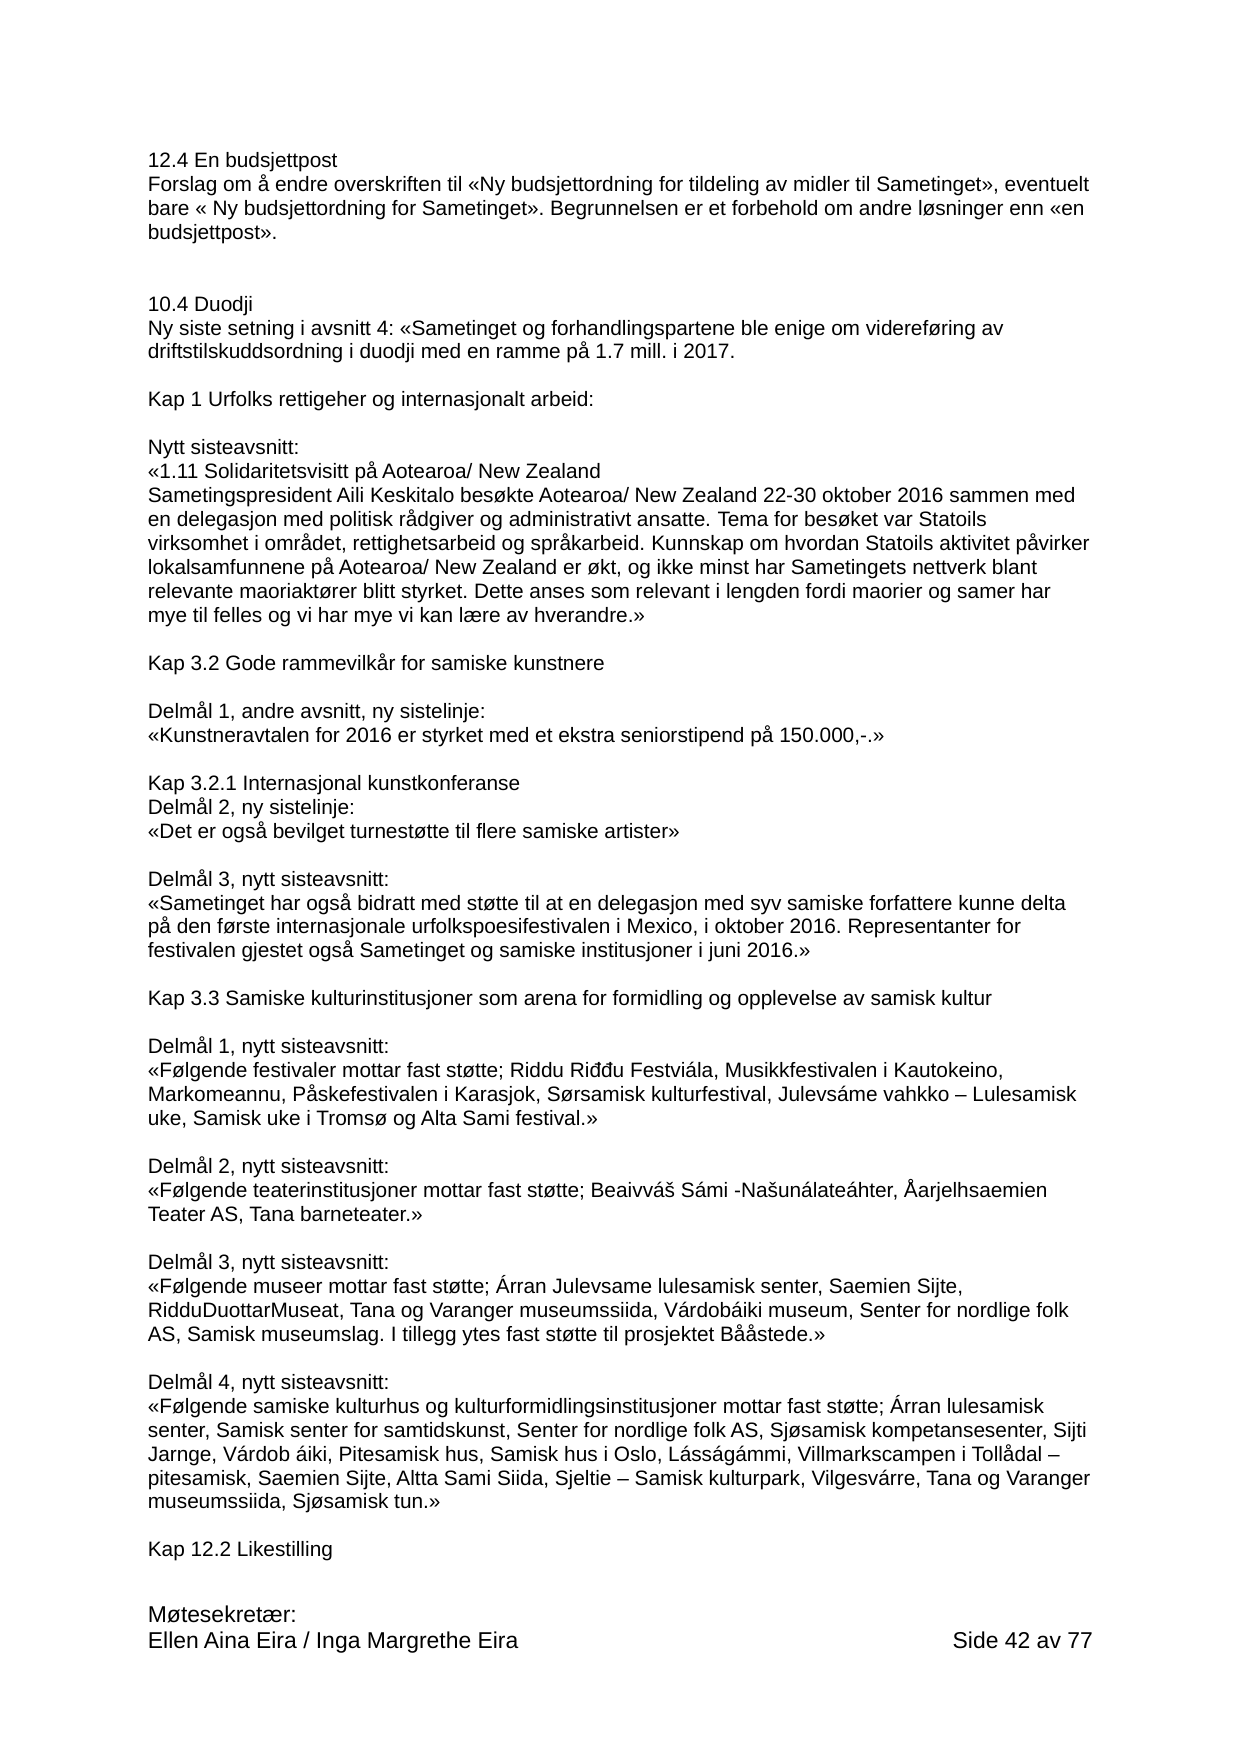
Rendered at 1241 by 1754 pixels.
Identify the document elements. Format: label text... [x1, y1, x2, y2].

table_header 12.4 En budsjettpost Forslag om å endre overskriften til «Ny budsjettordning for tildeling av midler til Sametinget», eventuelt bare « Ny budsjettordning for Sametinget». Begrunnelsen er et forbehold om andre løsninger enn «en budsjettpost». 10.4 Duodji Ny siste setning i avsnitt 4: «Sametinget og forhandlingspartene ble enige om videreføring av driftstilskuddsordning i duodji med en ramme på 1.7 mill. i 2017. Kap 1 Urfolks rettigeher og internasjonalt arbeid: Nytt sisteavsnitt: «1.11 Solidaritetsvisitt på Aotearoa/ New Zealand Sametingspresident Aili Keskitalo besøkte Aotearoa/ New Zealand 22-30 oktober 2016 sammen med en delegasjon med politisk rådgiver og administrativt ansatte. Tema for besøket var Statoils virksomhet i området, rettighetsarbeid og språkarbeid. Kunnskap om hvordan Statoils aktivitet påvirker lokalsamfunnene på Aotearoa/ New Zealand er økt, og ikke minst har Sametingets nettverk blant relevante maoriaktører blitt styrket. Dette anses som relevant i lengden fordi maorier og samer har mye til felles og vi har mye vi kan lære av hverandre.» Kap 3.2 Gode rammevilkår for samiske kunstnere Delmål 1, andre avsnitt, ny sistelinje: «Kunstneravtalen for 2016 er styrket med et ekstra seniorstipend på 150.000,-.» Kap 3.2.1 Internasjonal kunstkonferanse Delmål 2, ny sistelinje: «Det er også bevilget turnestøtte til flere samiske artister» Delmål 3, nytt sisteavsnitt: «Sametinget har også bidratt med støtte til at en delegasjon med syv samiske forfattere kunne delta på den første internasjonale urfolkspoesifestivalen i Mexico, i oktober 2016. Representanter for festivalen gjestet også Sametinget og samiske institusjoner i juni 2016.» Kap 3.3 Samiske kulturinstitusjoner som arena for formidling og opplevelse av samisk kultur Delmål 1, nytt sisteavsnitt: «Følgende festivaler mottar fast støtte; Riddu Riđđu Festviála, Musikkfestivalen i Kautokeino, Markomeannu, Påskefestivalen i Karasjok, Sørsamisk kulturfestival, Julevsáme vahkko – Lulesamisk uke, Samisk uke i Tromsø og Alta Sami festival.» Delmål 2, nytt sisteavsnitt: «Følgende teaterinstitusjoner mottar fast støtte; Beaivváš Sámi -Našunálateáhter, Åarjelhsaemien Teater AS, Tana barneteater.» Delmål 3, nytt sisteavsnitt: «Følgende museer mottar fast støtte; Árran Julevsame lulesamisk senter, Saemien Sijte, RidduDuottarMuseat, Tana og Varanger museumssiida, Várdobáiki museum, Senter for nordlige folk AS, Samisk museumslag. I tillegg ytes fast støtte til prosjektet Bååstede.» Delmål 4, nytt sisteavsnitt: «Følgende samiske kulturhus og kulturformidlingsinstitusjoner mottar fast støtte; Árran lulesamisk senter, Samisk senter for samtidskunst, Senter for nordlige folk AS, Sjøsamisk kompetansesenter, Sijti Jarnge, Várdob áiki, Pitesamisk hus, Samisk hus i Oslo, Lásságámmi, Villmarkscampen i Tollådal – pitesamisk, Saemien Sijte, Altta Sami Siida, Sjeltie – Samisk kulturpark, Vilgesvárre, Tana og Varanger museumssiida, Sjøsamisk tun.» Kap 12.2 Likestilling [136, 148, 1104, 1585]
